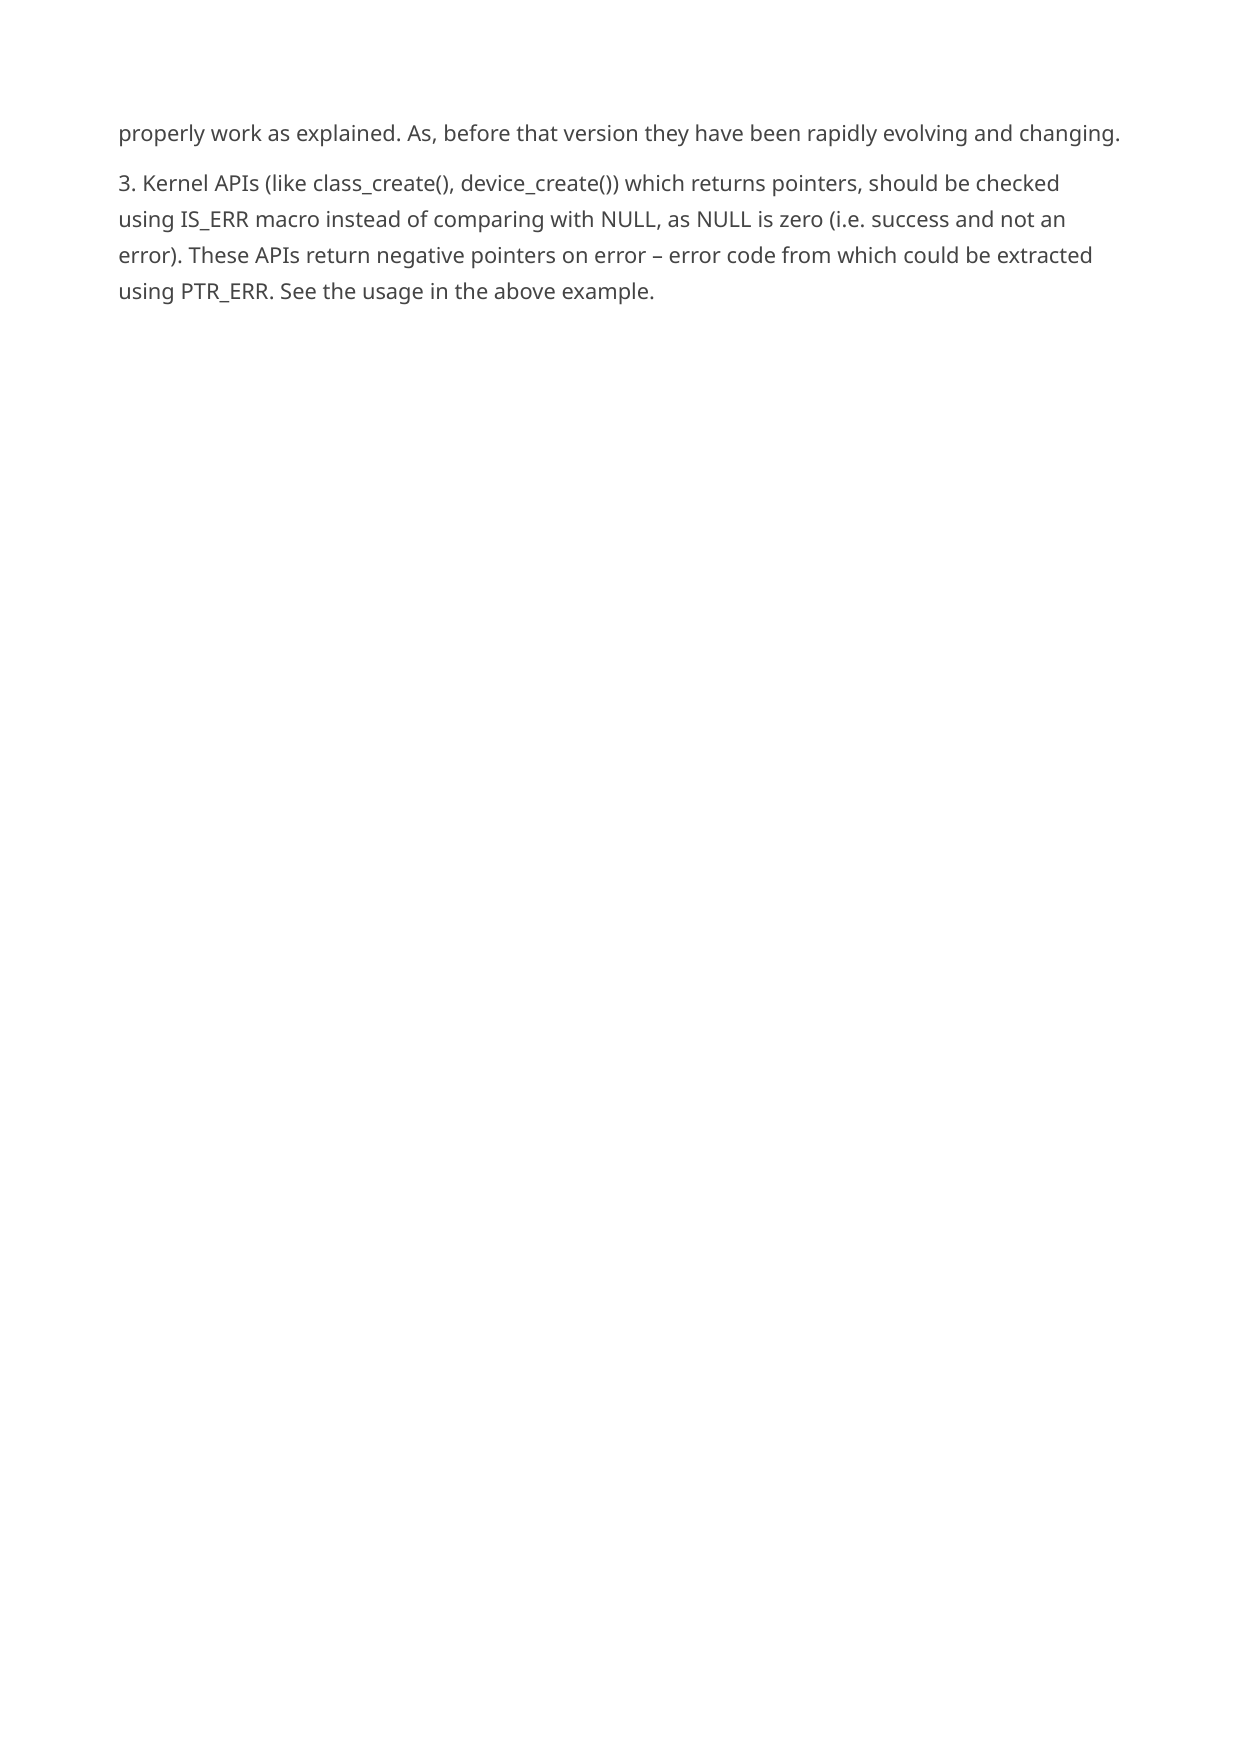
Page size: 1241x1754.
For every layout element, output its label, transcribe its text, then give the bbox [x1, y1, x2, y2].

text 3. Kernel APIs (like class_create(), device_create()) which returns pointers, should be checked using IS_ERR macro instead of comparing with NULL, as NULL is zero (i.e. success and not an error). These APIs return negative pointers on error – error code from which could be extracted using PTR_ERR. See the usage in the above example. [118, 168, 1122, 305]
text properly work as explained. As, before that version they have been rapidly evolving and changing. [118, 118, 1122, 148]
